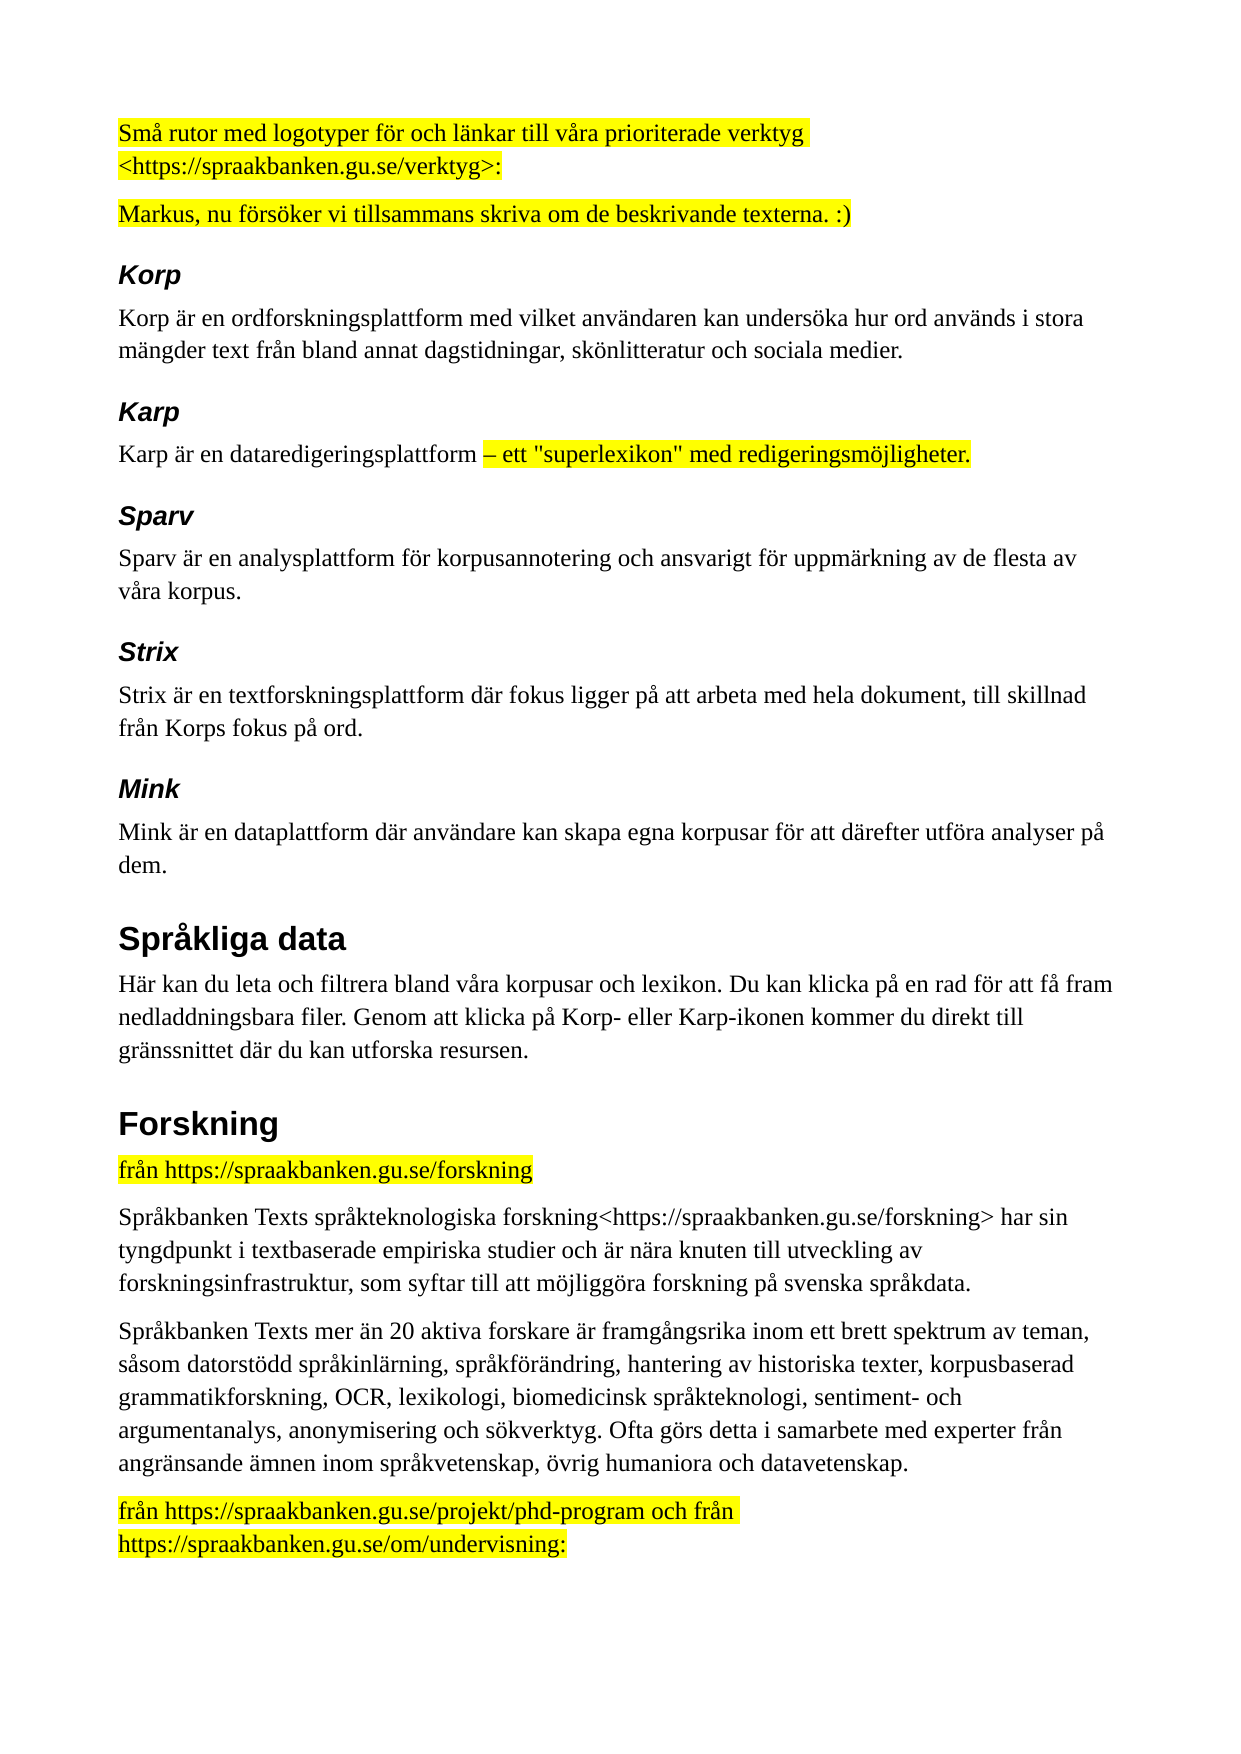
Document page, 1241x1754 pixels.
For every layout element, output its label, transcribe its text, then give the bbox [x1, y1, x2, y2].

subtitle Mink [118, 773, 1122, 804]
text Strix är en textforskningsplattform där fokus ligger på att arbeta med hela dokument, till skillnad från Korps fokus på ord. [118, 680, 1122, 742]
text Små rutor med logotyper för och länkar till våra prioriterade verktyg <https://spraakbanken.gu.se/verktyg>: [118, 118, 1122, 180]
subtitle Korp [118, 259, 1122, 290]
text Sparv är en analysplattform för korpusannotering och ansvarigt för uppmärkning av de flesta av våra korpus. [118, 543, 1122, 605]
text Språkbanken Texts språkteknologiska forskning<https://spraakbanken.gu.se/forskning> har sin tyngdpunkt i textbaserade empiriska studier och är nära knuten till utveckling av forskningsinfrastruktur, som syftar till att möjliggöra forskning på svenska språkdata. [118, 1202, 1122, 1297]
text från https://spraakbanken.gu.se/projekt/phd-program och från https://spraakbanken.gu.se/om/undervisning: [118, 1496, 1122, 1558]
text Språkbanken Texts mer än 20 aktiva forskare är framgångsrika inom ett brett spektrum av teman, såsom datorstödd språkinlärning, språkförändring, hantering av historiska texter, korpusbaserad grammatikforskning, OCR, lexikologi, biomedicinsk språkteknologi, sentiment- och argumentanalys, anonymisering och sökverktyg. Ofta görs detta i samarbete med experter från angränsande ämnen inom språkvetenskap, övrig humaniora och datavetenskap. [118, 1316, 1122, 1477]
text Korp är en ordforskningsplattform med vilket användaren kan undersöka hur ord används i stora mängder text från bland annat dagstidningar, skönlitteratur och sociala medier. [118, 303, 1122, 364]
text från https://spraakbanken.gu.se/forskning [118, 1155, 1122, 1184]
text Mink är en dataplattform där användare kan skapa egna korpusar för att därefter utföra analyser på dem. [118, 817, 1122, 879]
subtitle Forskning [118, 1104, 1122, 1142]
text Här kan du leta och filtrera bland våra korpusar och lexikon. Du kan klicka på en rad för att få fram nedladdningsbara filer. Genom att klicka på Korp- eller Karp-ikonen kommer du direkt till gränssnittet där du kan utforska resursen. [118, 969, 1122, 1064]
text Markus, nu försöker vi tillsammans skriva om de beskrivande texterna. :) [118, 199, 1122, 227]
subtitle Karp [118, 396, 1122, 427]
subtitle Strix [118, 636, 1122, 668]
subtitle Språkliga data [118, 918, 1122, 957]
text Karp är en dataredigeringsplattform – ett "superlexikon" med redigeringsmöjligheter. [118, 439, 1122, 468]
subtitle Sparv [118, 499, 1122, 531]
